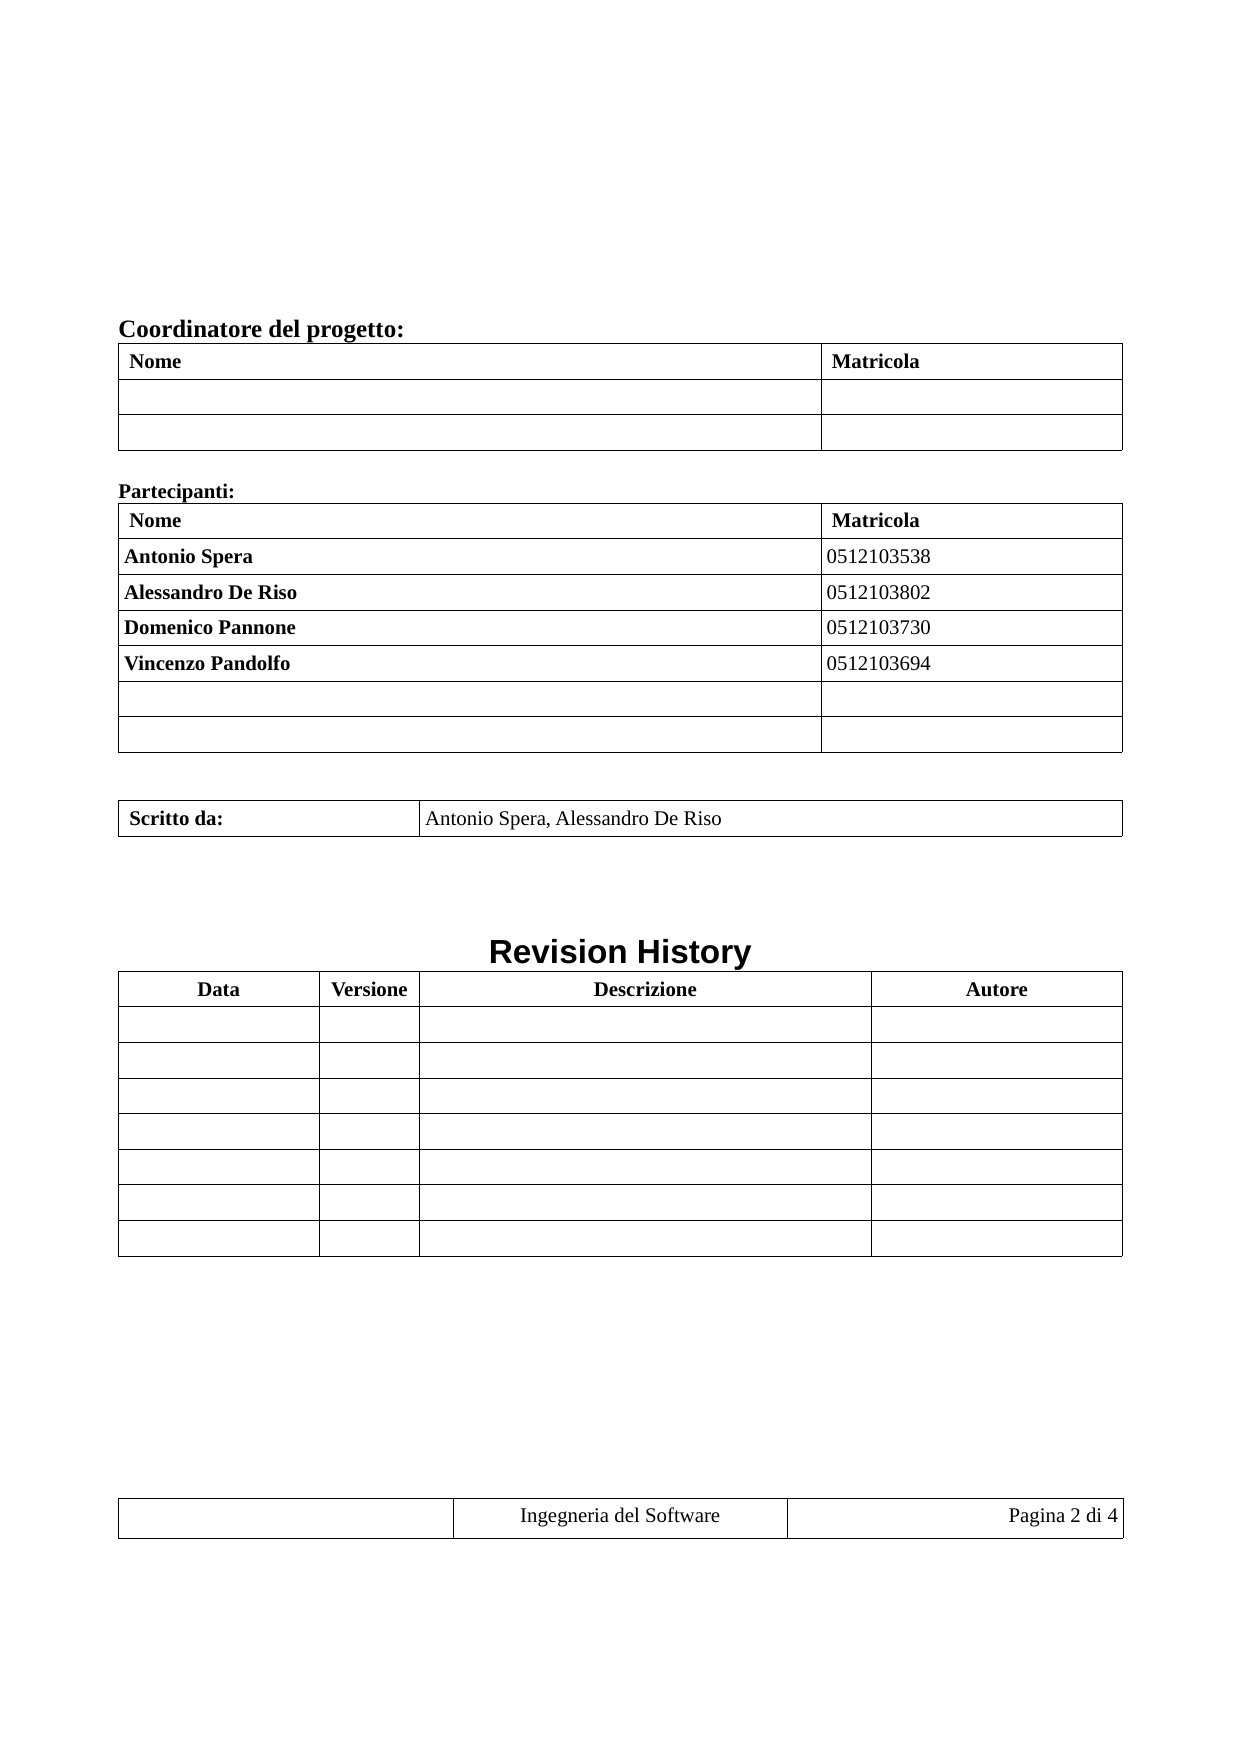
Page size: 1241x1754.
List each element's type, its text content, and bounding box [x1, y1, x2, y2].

text Partecipanti: [118, 478, 1122, 503]
table_cell Vincenzo Pandolfo [119, 646, 821, 681]
table_header Matricola [822, 504, 1122, 538]
table_cell [420, 1007, 871, 1042]
table_cell [822, 682, 1122, 716]
table_cell [119, 1114, 319, 1149]
table_cell [420, 1079, 871, 1113]
table_cell [420, 1114, 871, 1149]
table_cell [822, 717, 1122, 752]
table_cell [119, 1185, 319, 1220]
table_cell [872, 1150, 1122, 1184]
table_cell [420, 1221, 871, 1256]
table_cell [119, 1079, 319, 1113]
table_cell 0512103538 [822, 539, 1122, 574]
table_cell [320, 1007, 419, 1042]
table_cell [119, 1007, 319, 1042]
table_cell [119, 380, 821, 414]
table_cell [872, 1043, 1122, 1077]
table_cell [119, 1221, 319, 1256]
table_cell [872, 1114, 1122, 1149]
table_cell [119, 1150, 319, 1184]
table_cell [320, 1150, 419, 1184]
table_cell [822, 415, 1122, 450]
table_cell [420, 1185, 871, 1220]
table_header Nome [119, 504, 821, 538]
table_header Data [119, 972, 319, 1006]
table_cell Antonio Spera [119, 539, 821, 574]
table_cell Alessandro De Riso [119, 575, 821, 609]
table_header Scritto da: [119, 801, 419, 836]
table_cell [119, 682, 821, 716]
table_header Autore [872, 972, 1122, 1006]
table_cell [872, 1079, 1122, 1113]
table_cell [872, 1007, 1122, 1042]
text Coordinatore del progetto: [118, 314, 1122, 343]
table_cell [320, 1221, 419, 1256]
table_cell [320, 1043, 419, 1077]
table_cell [320, 1185, 419, 1220]
table_cell [872, 1185, 1122, 1220]
table_header Descrizione [420, 972, 871, 1006]
table_cell [420, 1150, 871, 1184]
table_cell 0512103802 [822, 575, 1122, 609]
table_cell [119, 1043, 319, 1077]
table_cell [872, 1221, 1122, 1256]
text Revision History [118, 932, 1122, 971]
table_cell [119, 717, 821, 752]
table_cell 0512103694 [822, 646, 1122, 681]
table_cell [320, 1114, 419, 1149]
table_cell [822, 380, 1122, 414]
table_cell 0512103730 [822, 611, 1122, 645]
table_header Nome [119, 344, 821, 378]
table_cell [420, 1043, 871, 1077]
table_header Antonio Spera, Alessandro De Riso [420, 801, 1122, 836]
table_header Versione [320, 972, 419, 1006]
table_cell Domenico Pannone [119, 611, 821, 645]
table_cell [320, 1079, 419, 1113]
table_cell [119, 415, 821, 450]
table_header Matricola [822, 344, 1122, 378]
